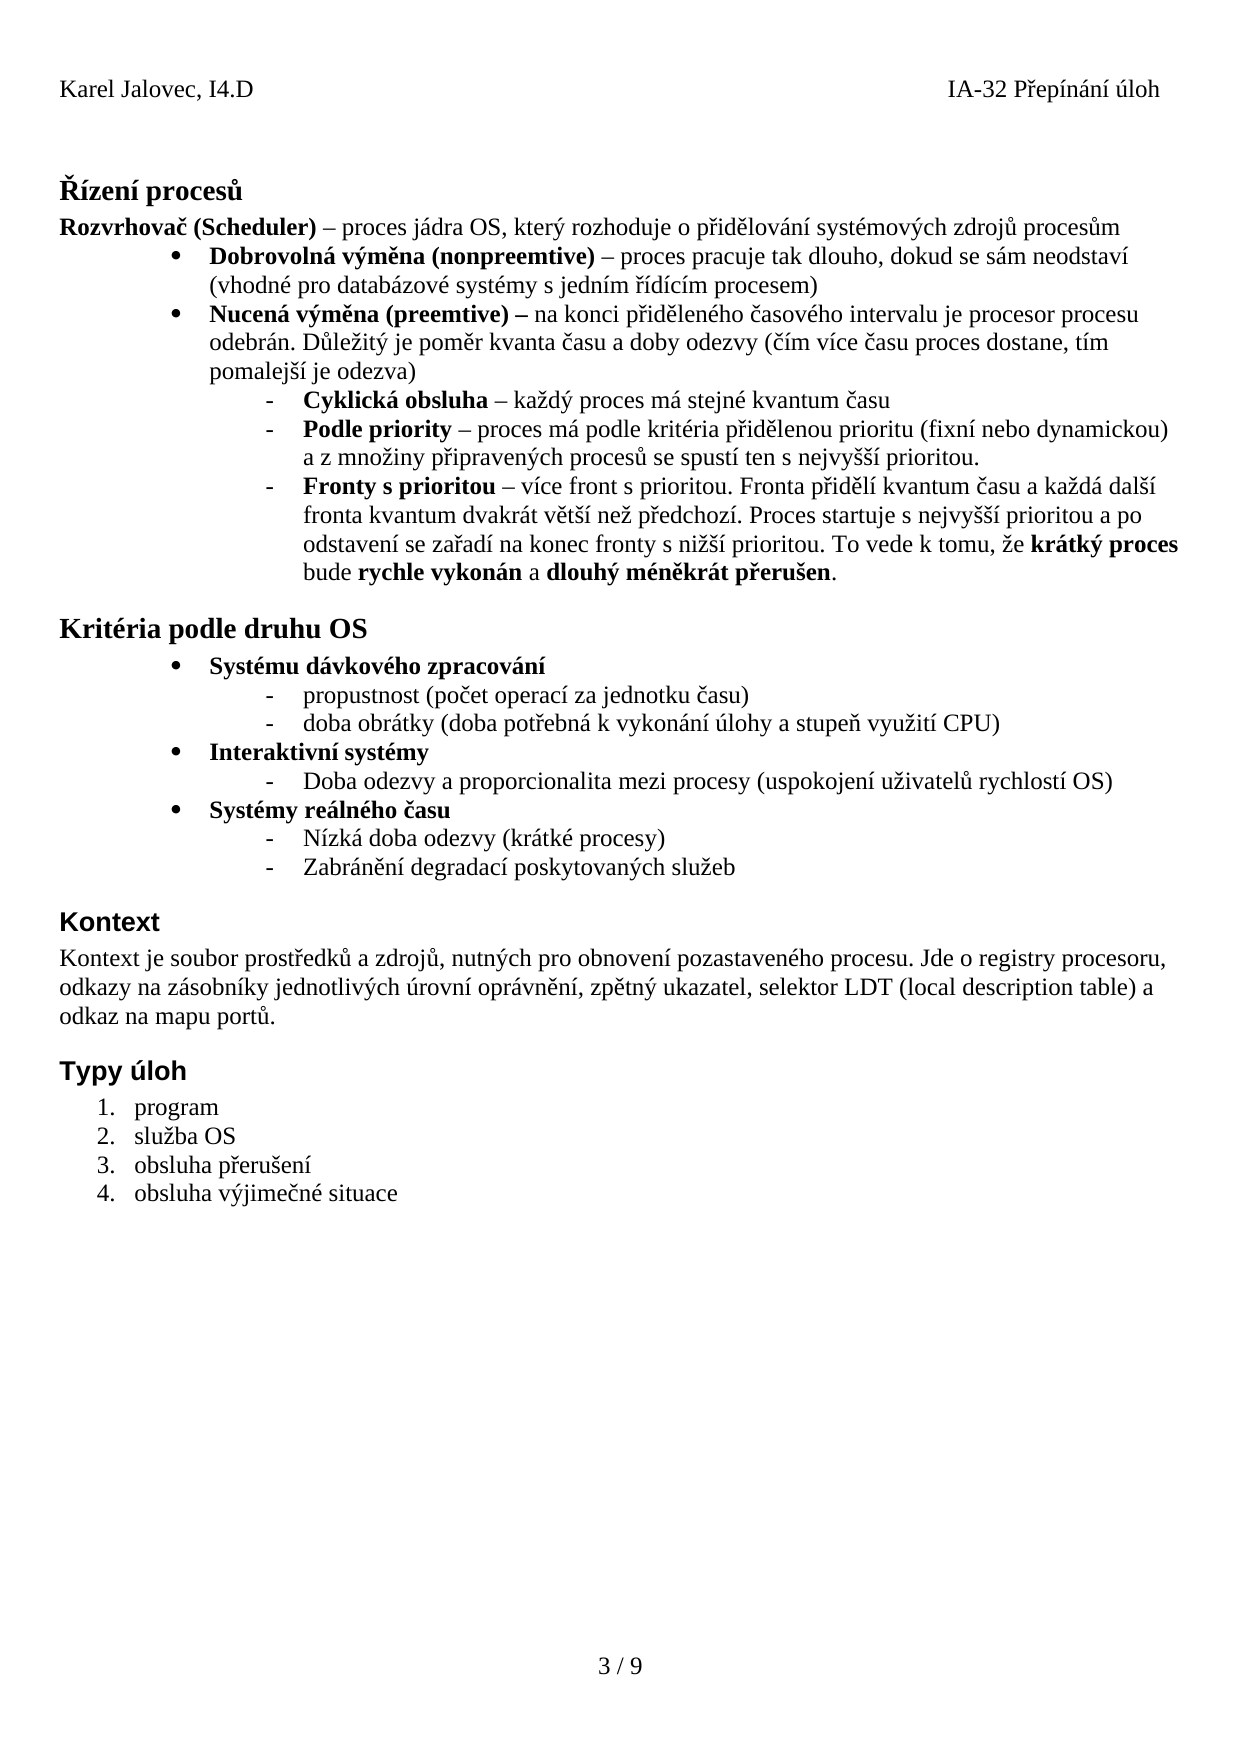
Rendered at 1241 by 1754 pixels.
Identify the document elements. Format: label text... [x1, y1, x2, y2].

subtitle Kontext [59, 906, 1181, 937]
list služba OS [97, 1121, 1181, 1150]
list program [97, 1092, 1181, 1121]
text Kontext je soubor prostředků a zdrojů, nutných pro obnovení pozastaveného procesu. Jde o registry procesoru, odkazy na zásobníky jednotlivých úrovní oprávnění, zpětný ukazatel, selektor LDT (local description table) a odkaz na mapu portů. [59, 943, 1181, 1030]
text Rozvrhovač (Scheduler) – proces jádra OS, který rozhoduje o přidělování systémových zdrojů procesům [59, 212, 1181, 241]
list Nucená výměna (preemtive) – na konci přiděleného časového intervalu je procesor procesu odebrán. Důležitý je poměr kvanta času a doby odezvy (čím více času proces dostane, tím pomalejší je odezva) [172, 299, 1181, 385]
subtitle Typy úloh [59, 1055, 1181, 1086]
list Podle priority – proces má podle kritéria přidělenou prioritu (fixní nebo dynamickou) a z množiny připravených procesů se spustí ten s nejvyšší prioritou. [265, 414, 1181, 471]
list doba obrátky (doba potřebná k vykonání úlohy a stupeň využití CPU) [265, 708, 1181, 737]
list Fronty s prioritou – více front s prioritou. Fronta přidělí kvantum času a každá další fronta kvantum dvakrát větší než předchozí. Proces startuje s nejvyšší prioritou a po odstavení se zařadí na konec fronty s nižší prioritou. To vede k tomu, že krátký proces bude rychle vykonán a dlouhý méněkrát přerušen. [265, 471, 1181, 586]
list obsluha přerušení [97, 1150, 1181, 1178]
list Nízká doba odezvy (krátké procesy) [265, 823, 1181, 852]
list Interaktivní systémy [172, 737, 1181, 766]
list Systémy reálného času [172, 795, 1181, 823]
subtitle Řízení procesů [59, 173, 1181, 206]
list propustnost (počet operací za jednotku času) [265, 680, 1181, 708]
list Dobrovolná výměna (nonpreemtive) – proces pracuje tak dlouho, dokud se sám neodstaví (vhodné pro databázové systémy s jedním řídícím procesem) [172, 241, 1181, 299]
list Doba odezvy a proporcionalita mezi procesy (uspokojení uživatelů rychlostí OS) [265, 766, 1181, 795]
list Systému dávkového zpracování [172, 651, 1181, 680]
list obsluha výjimečné situace [97, 1178, 1181, 1207]
subtitle Kritéria podle druhu OS [59, 611, 1181, 645]
list Cyklická obsluha – každý proces má stejné kvantum času [265, 385, 1181, 414]
list Zabránění degradací poskytovaných služeb [265, 852, 1181, 881]
